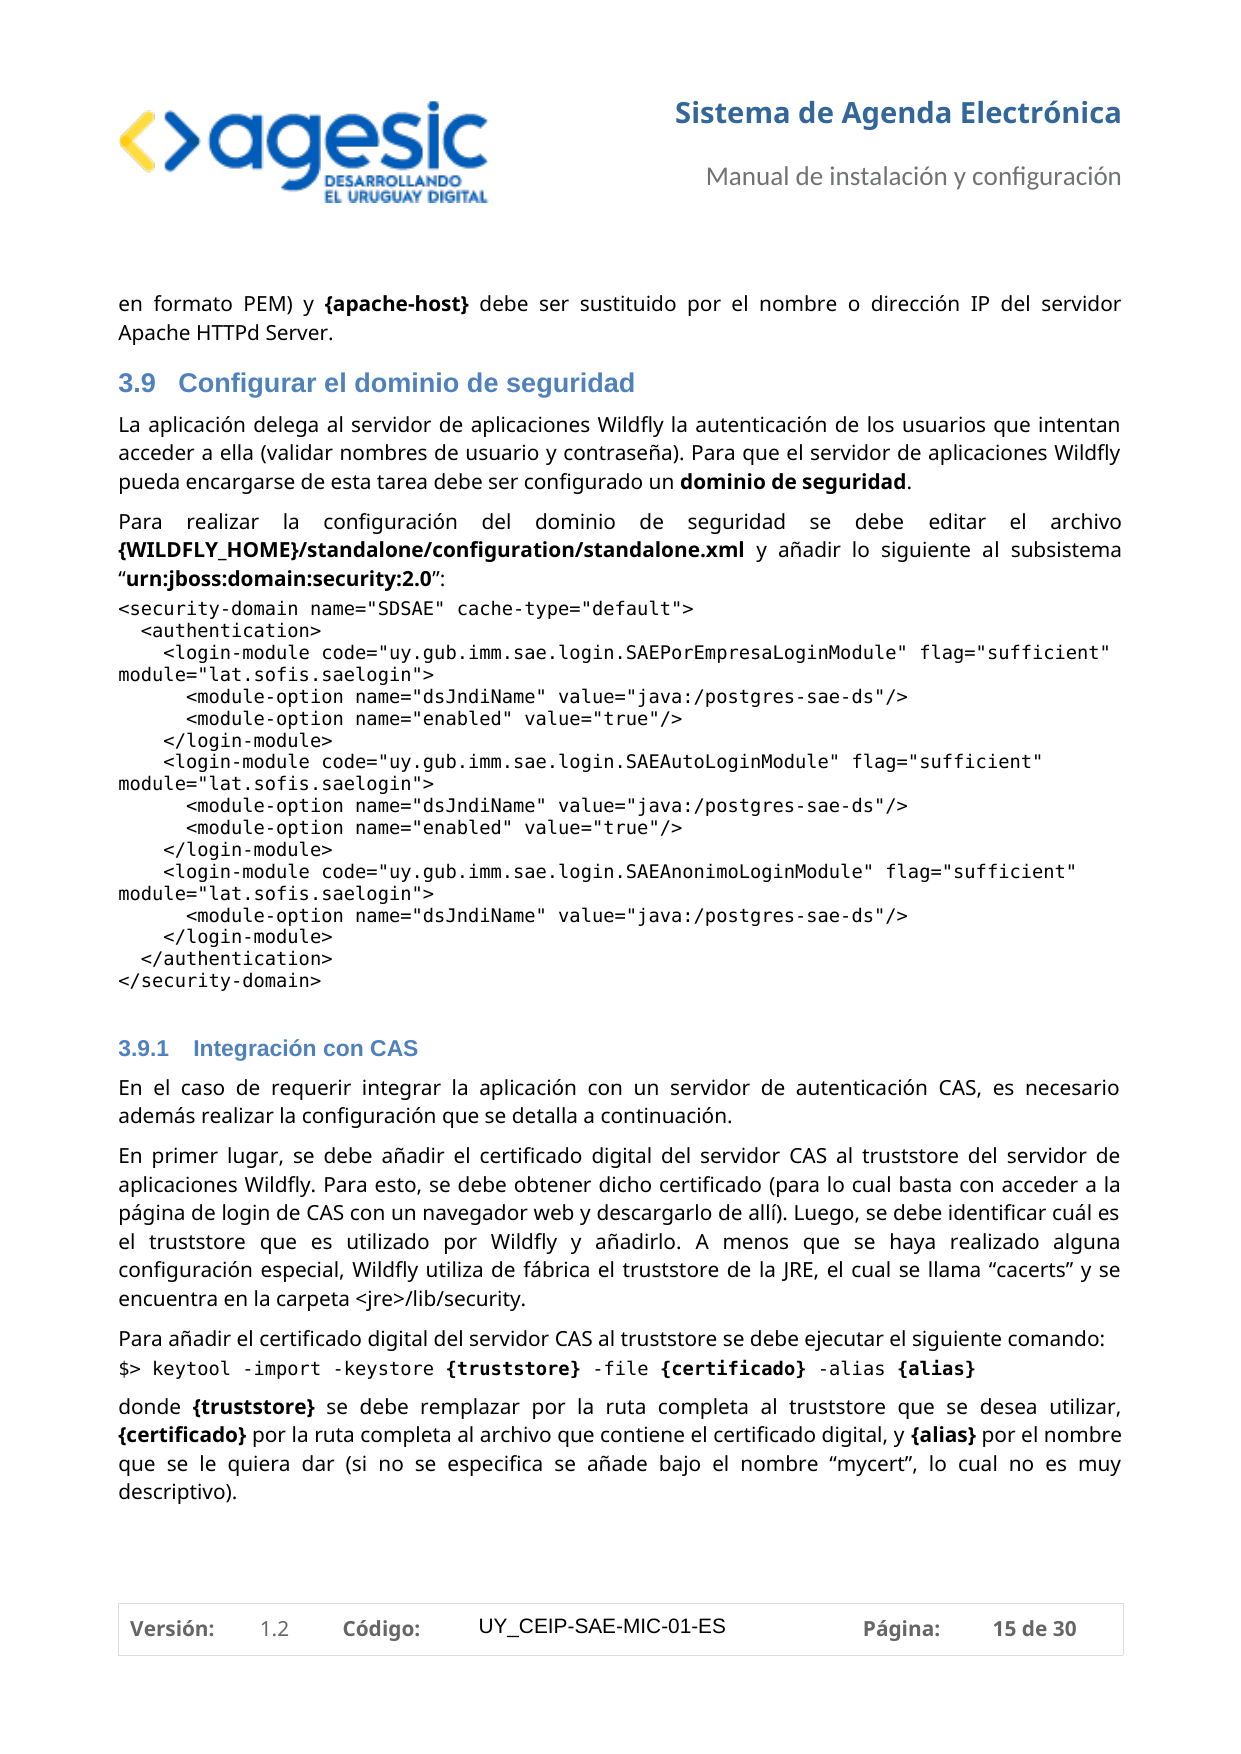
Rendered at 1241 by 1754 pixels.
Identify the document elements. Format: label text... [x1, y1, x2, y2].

picture [119, 101, 489, 203]
text $> keytool -import -keystore {truststore} -file {certificado} -alias {alias} [118, 1358, 1122, 1380]
text <module-option name="enabled" value="true"/> [118, 817, 1122, 839]
text <authentication> [118, 620, 1122, 642]
text En primer lugar, se debe añadir el certificado digital del servidor CAS al truststore del servidor de aplicaciones Wildfly. Para esto, se debe obtener dicho certificado (para lo cual basta con acceder a la página de login de CAS con un navegador web y descargarlo de allí). Luego, se debe identificar cuál es el truststore que es utilizado por Wildfly y añadirlo. A menos que se haya realizado alguna configuración especial, Wildfly utiliza de fábrica el truststore de la JRE, el cual se llama “cacerts” y se encuentra en la carpeta <jre>/lib/security. [118, 1142, 1122, 1312]
text <security-domain name="SDSAE" cache-type="default"> [118, 598, 1122, 620]
text <module-option name="enabled" value="true"/> [118, 708, 1122, 729]
text donde {truststore} se debe remplazar por la ruta completa al truststore que se desea utilizar, {certificado} por la ruta completa al archivo que contiene el certificado digital, y {alias} por el nombre que se le quiera dar (si no se especifica se añade bajo el nombre “mycert”, lo cual no es muy descriptivo). [118, 1392, 1122, 1506]
text </security-domain> [118, 970, 1122, 992]
text En el caso de requerir integrar la aplicación con un servidor de autenticación CAS, es necesario además realizar la configuración que se detalla a continuación. [118, 1073, 1122, 1130]
text en formato PEM) y {apache-host} debe ser sustituido por el nombre o dirección IP del servidor Apache HTTPd Server. [118, 289, 1122, 346]
text </authentication> [118, 948, 1122, 970]
text <module-option name="dsJndiName" value="java:/postgres-sae-ds"/> [118, 904, 1122, 926]
text La aplicación delega al servidor de aplicaciones Wildfly la autenticación de los usuarios que intentan acceder a ella (validar nombres de usuario y contraseña). Para que el servidor de aplicaciones Wildfly pueda encargarse de esta tarea debe ser configurado un dominio de seguridad. [118, 410, 1122, 495]
subtitle Configurar el dominio de seguridad [118, 367, 1122, 398]
text </login-module> [118, 729, 1122, 751]
text Para añadir el certificado digital del servidor CAS al truststore se debe ejecutar el siguiente comando: [118, 1324, 1122, 1352]
text Para realizar la configuración del dominio de seguridad se debe editar el archivo {WILDFLY_HOME}/standalone/configuration/standalone.xml y añadir lo siguiente al subsistema “urn:jboss:domain:security:2.0”: [118, 507, 1122, 592]
text <login-module code="uy.gub.imm.sae.login.SAEAnonimoLoginModule" flag="sufficient" module="lat.sofis.saelogin"> [118, 861, 1122, 904]
text <login-module code="uy.gub.imm.sae.login.SAEPorEmpresaLoginModule" flag="sufficient" module="lat.sofis.saelogin"> [118, 642, 1122, 686]
subtitle Integración con CAS [118, 1035, 1122, 1061]
text <module-option name="dsJndiName" value="java:/postgres-sae-ds"/> [118, 795, 1122, 817]
text </login-module> [118, 926, 1122, 948]
text <login-module code="uy.gub.imm.sae.login.SAEAutoLoginModule" flag="sufficient" module="lat.sofis.saelogin"> [118, 751, 1122, 795]
text </login-module> [118, 839, 1122, 861]
text <module-option name="dsJndiName" value="java:/postgres-sae-ds"/> [118, 686, 1122, 708]
